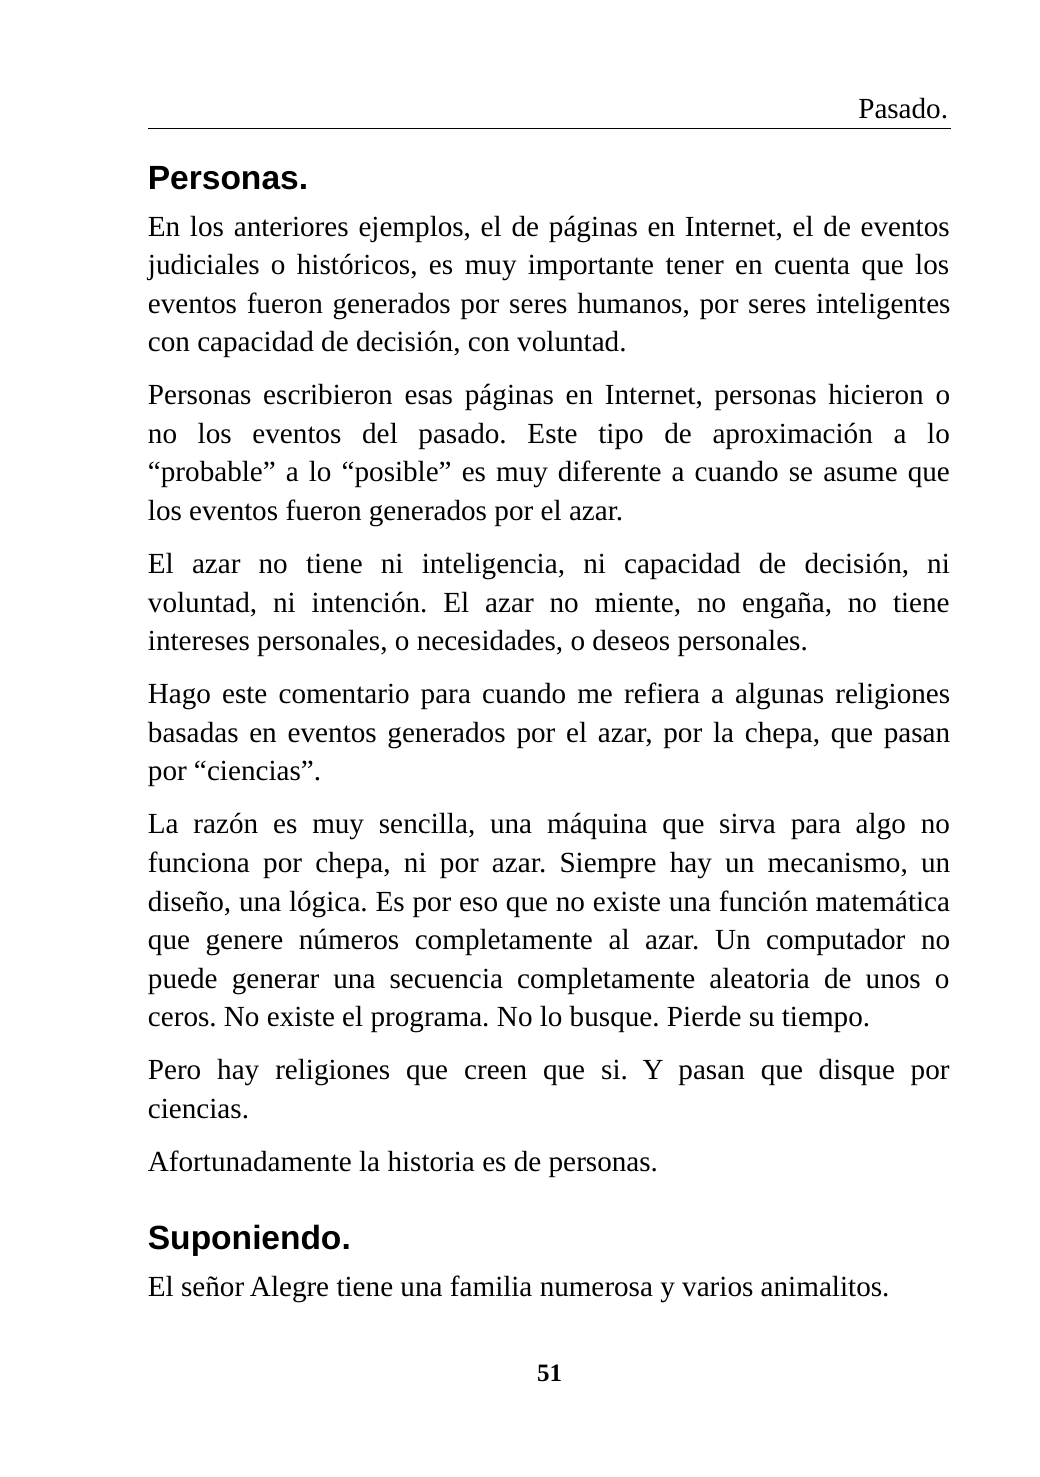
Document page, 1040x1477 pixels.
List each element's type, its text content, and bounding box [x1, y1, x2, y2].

text El señor Alegre tiene una familia numerosa y varios animalitos. [148, 1269, 951, 1303]
subtitle Personas. [148, 157, 951, 196]
text Afortunadamente la historia es de personas. [148, 1144, 951, 1178]
text El azar no tiene ni inteligencia, ni capacidad de decisión, ni voluntad, ni intención. El azar no miente, no engaña, no tiene intereses personales, o necesidades, o deseos personales. [148, 546, 951, 657]
text Personas escribieron esas páginas en Internet, personas hicieron o no los eventos del pasado. Este tipo de aproximación a lo “probable” a lo “posible” es muy diferente a cuando se asume que los eventos fueron generados por el azar. [148, 377, 951, 527]
text En los anteriores ejemplos, el de páginas en Internet, el de eventos judiciales o históricos, es muy importante tener en cuenta que los eventos fueron generados por seres humanos, por seres inteligentes con capacidad de decisión, con voluntad. [148, 209, 951, 358]
text Pero hay religiones que creen que si. Y pasan que disque por ciencias. [148, 1052, 951, 1124]
subtitle Suponiendo. [148, 1218, 951, 1257]
text Hago este comentario para cuando me refiera a algunas religiones basadas en eventos generados por el azar, por la chepa, que pasan por “ciencias”. [148, 676, 951, 787]
text La razón es muy sencilla, una máquina que sirva para algo no funciona por chepa, ni por azar. Siempre hay un mecanismo, un diseño, una lógica. Es por eso que no existe una función matemática que genere números completamente al azar. Un computador no puede generar una secuencia completamente aleatoria de unos o ceros. No existe el programa. No lo busque. Pierde su tiempo. [148, 807, 951, 1033]
